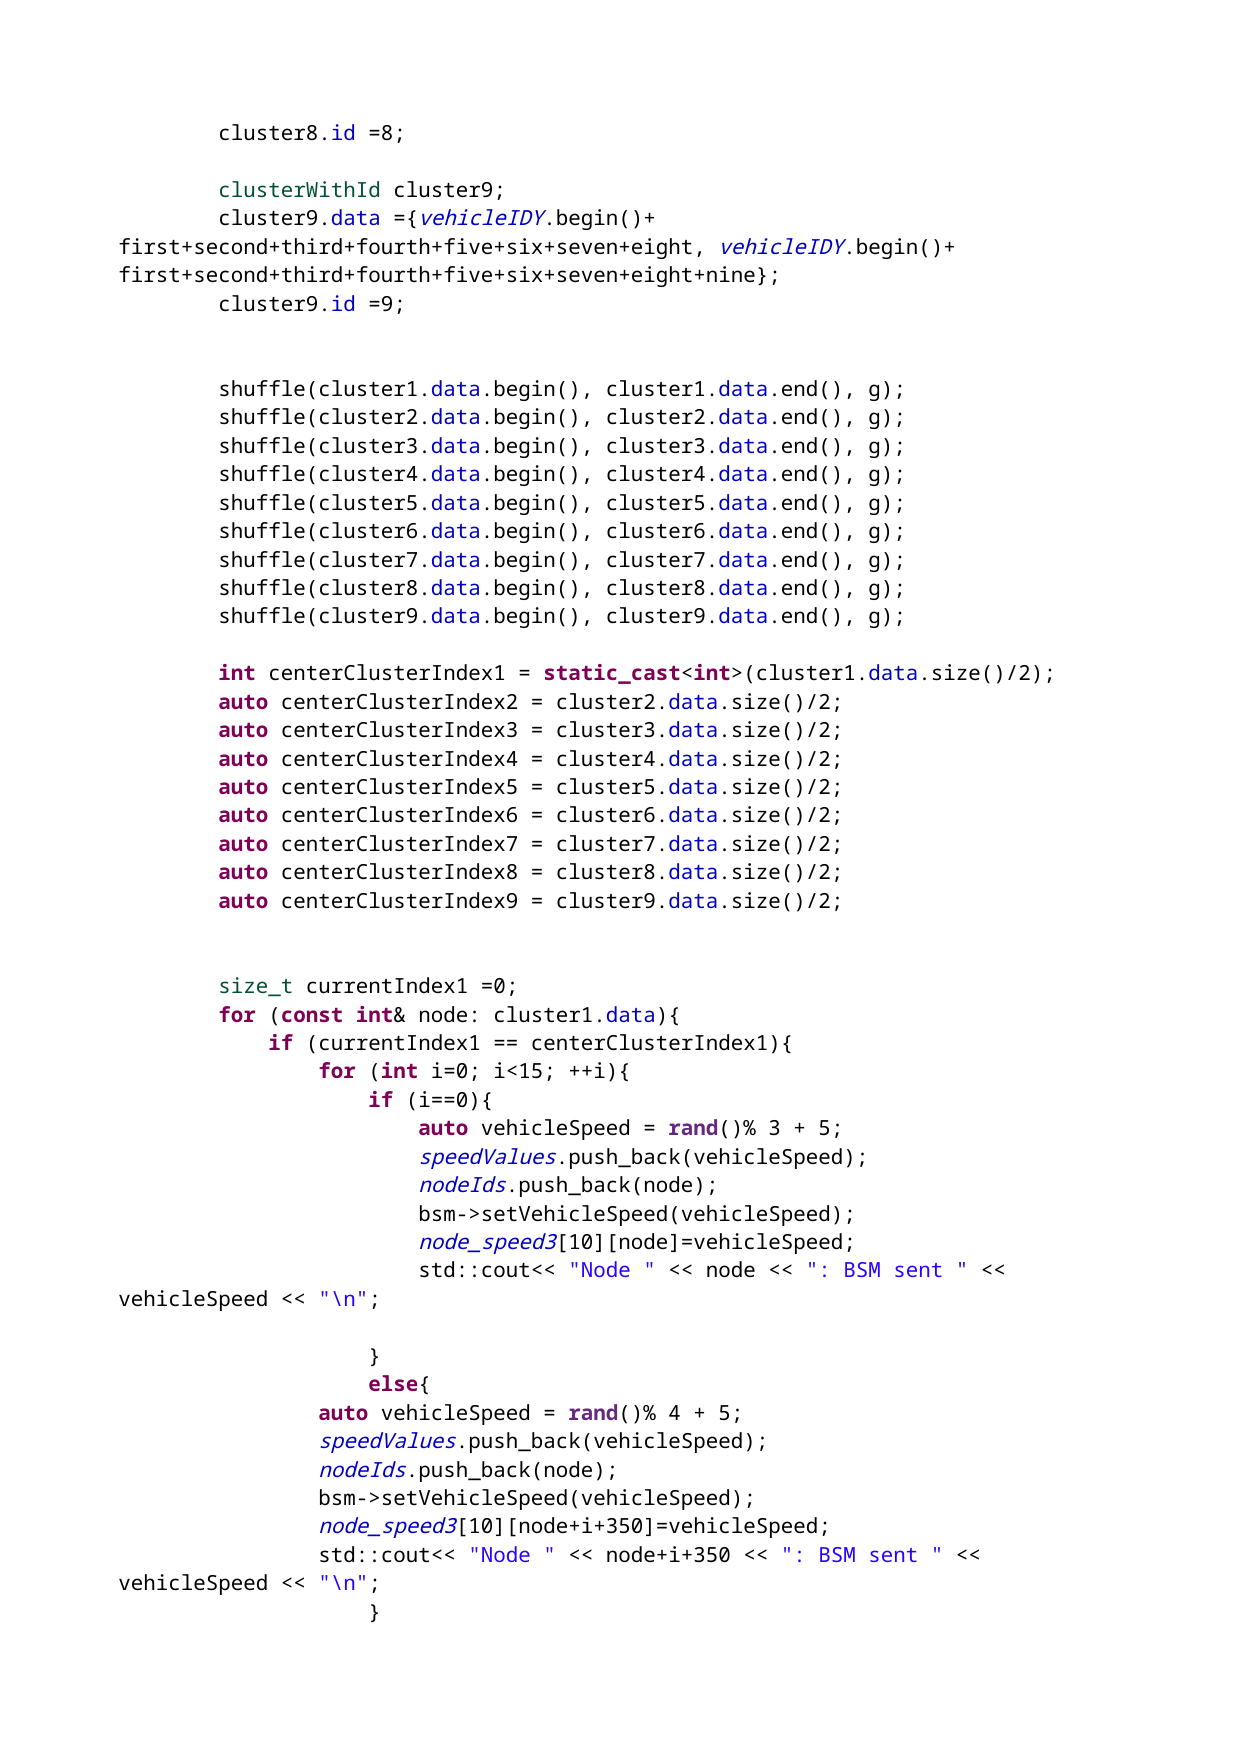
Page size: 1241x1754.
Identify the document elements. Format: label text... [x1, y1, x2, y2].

text shuffle(cluster2.data.begin(), cluster2.data.end(), g); [118, 402, 1122, 431]
text std::cout<< "Node " << node << ": BSM sent " << vehicleSpeed << "\n"; [118, 1256, 1122, 1312]
text cluster8.id =8; [118, 118, 1122, 147]
text bsm->setVehicleSpeed(vehicleSpeed); [118, 1199, 1122, 1227]
text node_speed3[10][node+i+350]=vehicleSpeed; [118, 1512, 1122, 1540]
text } [118, 1341, 1122, 1369]
text shuffle(cluster8.data.begin(), cluster8.data.end(), g); [118, 573, 1122, 602]
text shuffle(cluster5.data.begin(), cluster5.data.end(), g); [118, 488, 1122, 516]
text else{ [118, 1369, 1122, 1398]
text auto centerClusterIndex5 = cluster5.data.size()/2; [118, 772, 1122, 801]
text auto centerClusterIndex3 = cluster3.data.size()/2; [118, 715, 1122, 744]
text auto vehicleSpeed = rand()% 3 + 5; [118, 1113, 1122, 1142]
text auto centerClusterIndex9 = cluster9.data.size()/2; [118, 886, 1122, 914]
text if (i==0){ [118, 1085, 1122, 1113]
text size_t currentIndex1 =0; [118, 971, 1122, 1000]
text shuffle(cluster3.data.begin(), cluster3.data.end(), g); [118, 431, 1122, 459]
text shuffle(cluster9.data.begin(), cluster9.data.end(), g); [118, 602, 1122, 630]
text auto centerClusterIndex6 = cluster6.data.size()/2; [118, 801, 1122, 829]
text shuffle(cluster6.data.begin(), cluster6.data.end(), g); [118, 516, 1122, 545]
text shuffle(cluster4.data.begin(), cluster4.data.end(), g); [118, 459, 1122, 488]
text shuffle(cluster7.data.begin(), cluster7.data.end(), g); [118, 545, 1122, 573]
text cluster9.data ={vehicleIDY.begin()+ first+second+third+fourth+five+six+seven+eight, vehicleIDY.begin()+ first+second+third+fourth+five+six+seven+eight+nine}; [118, 203, 1122, 289]
text auto vehicleSpeed = rand()% 4 + 5; [118, 1398, 1122, 1426]
text nodeIds.push_back(node); [118, 1170, 1122, 1199]
text auto centerClusterIndex7 = cluster7.data.size()/2; [118, 829, 1122, 857]
text for (int i=0; i<15; ++i){ [118, 1057, 1122, 1085]
text node_speed3[10][node]=vehicleSpeed; [118, 1227, 1122, 1256]
text if (currentIndex1 == centerClusterIndex1){ [118, 1028, 1122, 1057]
text auto centerClusterIndex4 = cluster4.data.size()/2; [118, 744, 1122, 772]
text auto centerClusterIndex2 = cluster2.data.size()/2; [118, 687, 1122, 715]
text cluster9.id =9; [118, 289, 1122, 317]
text shuffle(cluster1.data.begin(), cluster1.data.end(), g); [118, 374, 1122, 402]
text for (const int& node: cluster1.data){ [118, 1000, 1122, 1028]
text clusterWithId cluster9; [118, 175, 1122, 203]
text } [118, 1597, 1122, 1625]
text std::cout<< "Node " << node+i+350 << ": BSM sent " << vehicleSpeed << "\n"; [118, 1540, 1122, 1597]
text auto centerClusterIndex8 = cluster8.data.size()/2; [118, 857, 1122, 886]
text speedValues.push_back(vehicleSpeed); [118, 1426, 1122, 1455]
text nodeIds.push_back(node); [118, 1455, 1122, 1483]
text bsm->setVehicleSpeed(vehicleSpeed); [118, 1483, 1122, 1512]
text int centerClusterIndex1 = static_cast<int>(cluster1.data.size()/2); [118, 658, 1122, 687]
text speedValues.push_back(vehicleSpeed); [118, 1142, 1122, 1170]
